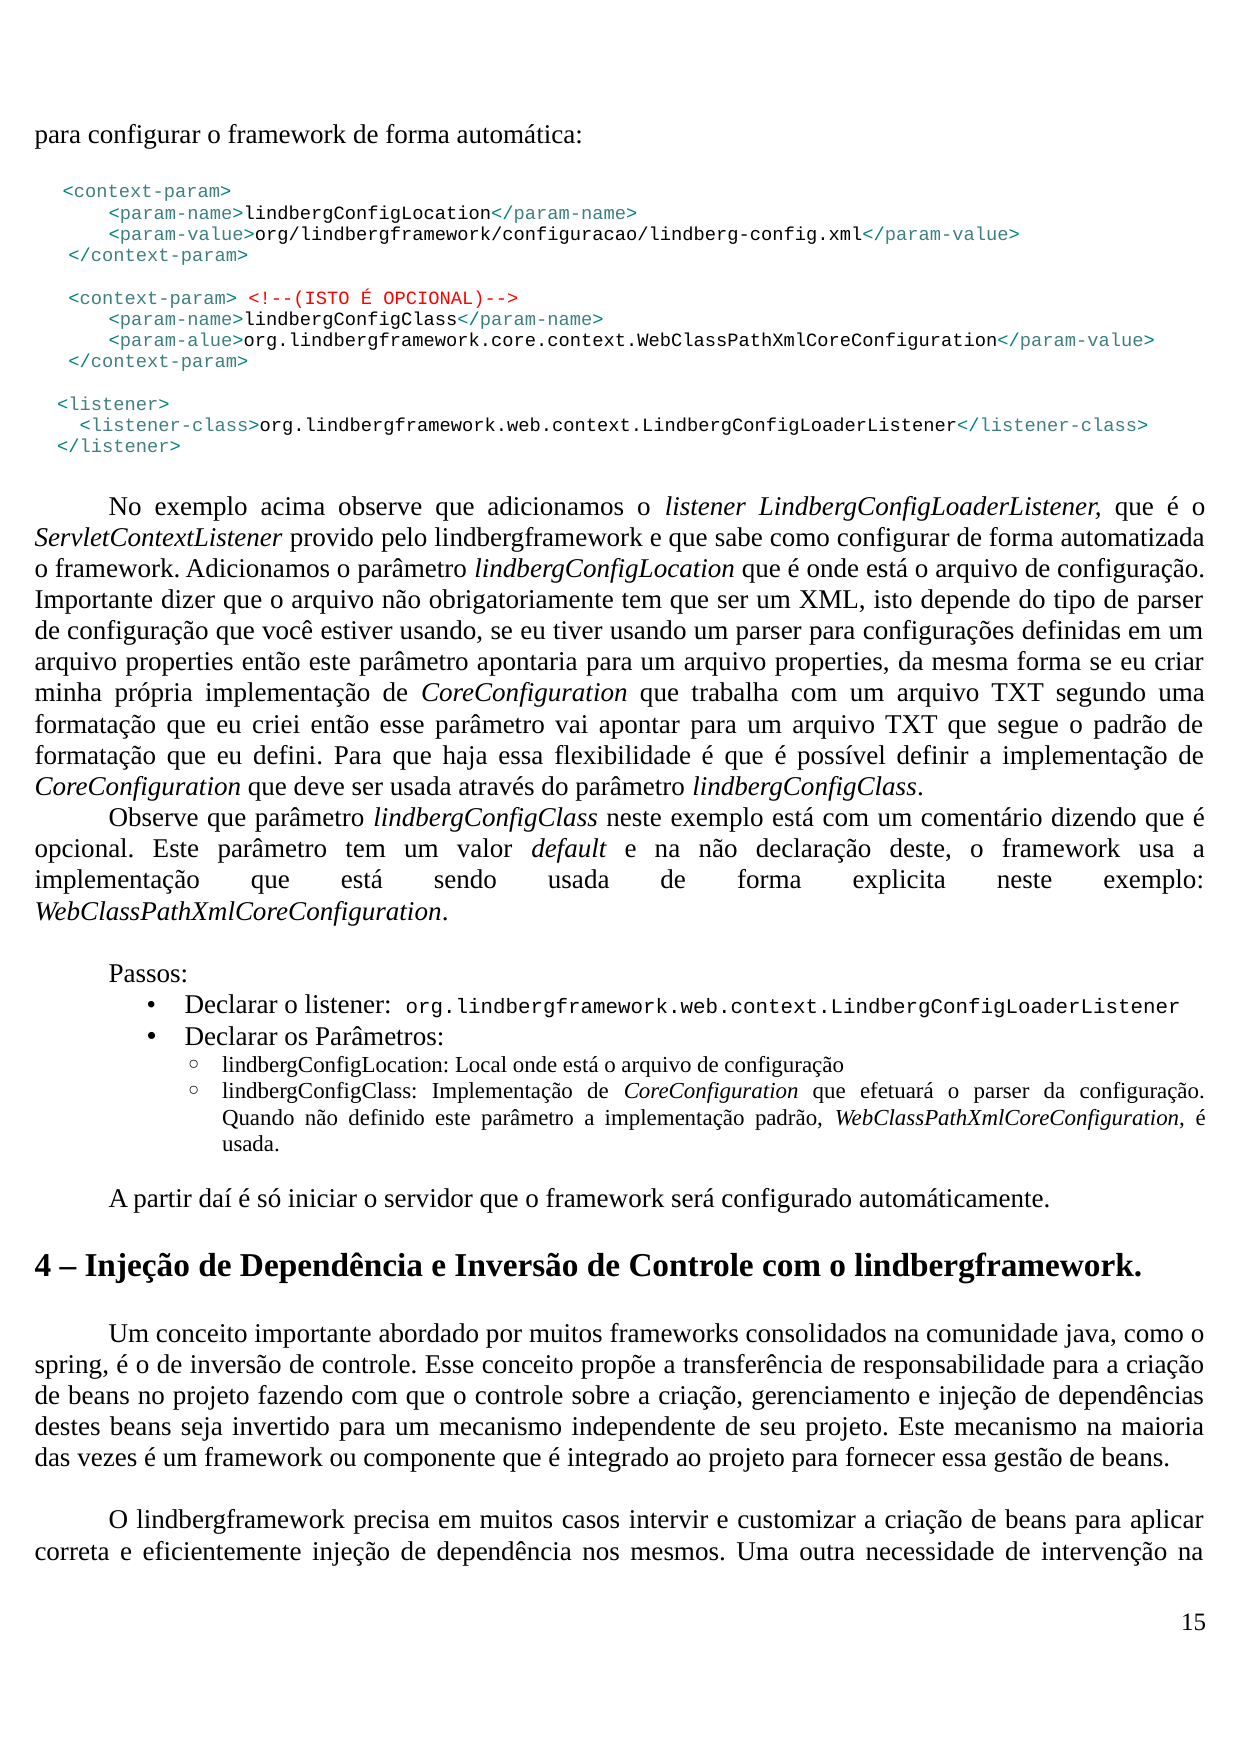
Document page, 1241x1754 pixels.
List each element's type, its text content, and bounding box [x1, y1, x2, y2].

text Observe que parâmetro lindbergConfigClass neste exemplo está com um comentário dizendo que é opcional. Este parâmetro tem um valor default e na não declaração deste, o framework usa a implementação que está sendo usada de forma explicita neste exemplo: WebClassPathXmlCoreConfiguration. [34, 801, 1206, 926]
text O lindbergframework precisa em muitos casos intervir e customizar a criação de beans para aplicar correta e eficientemente injeção de dependência nos mesmos. Uma outra necessidade de intervenção na [34, 1504, 1206, 1566]
text 4 – Injeção de Dependência e Inversão de Controle com o lindbergframework. [34, 1245, 1206, 1283]
text </listener> [34, 437, 1206, 458]
text <param-name>lindbergConfigClass</param-name> [34, 310, 1206, 331]
text No exemplo acima observe que adicionamos o listener LindbergConfigLoaderListener, que é o ServletContextListener provido pelo lindbergframework e que sabe como configurar de forma automatizada o framework. Adicionamos o parâmetro lindbergConfigLocation que é onde está o arquivo de configuração. Importante dizer que o arquivo não obrigatoriamente tem que ser um XML, isto depende do tipo de parser de configuração que você estiver usando, se eu tiver usando um parser para configurações definidas em um arquivo properties então este parâmetro apontaria para um arquivo properties, da mesma forma se eu criar minha própria implementação de CoreConfiguration que trabalha com um arquivo TXT segundo uma formatação que eu criei então esse parâmetro vai apontar para um arquivo TXT que segue o padrão de formatação que eu defini. Para que haja essa flexibilidade é que é possível definir a implementação de CoreConfiguration que deve ser usada através do parâmetro lindbergConfigClass. [34, 490, 1206, 801]
text <param-alue>org.lindbergframework.core.context.WebClassPathXmlCoreConfiguration</param-value> [34, 331, 1206, 352]
text Um conceito importante abordado por muitos frameworks consolidados na comunidade java, como o spring, é o de inversão de controle. Esse conceito propõe a transferência de responsabilidade para a criação de beans no projeto fazendo com que o controle sobre a criação, gerenciamento e injeção de dependências destes beans seja invertido para um mecanismo independente de seu projeto. Este mecanismo na maioria das vezes é um framework ou componente que é integrado ao projeto para fornecer essa gestão de beans. [34, 1317, 1206, 1472]
text </context-param> [34, 352, 1206, 373]
text <listener> [34, 395, 1206, 416]
list Declarar os Parâmetros: [147, 1019, 1206, 1051]
list Declarar o listener: org.lindbergframework.web.context.LindbergConfigLoaderListener [147, 988, 1206, 1019]
text <context-param> <!--(ISTO É OPCIONAL)--> [34, 288, 1206, 310]
text Passos: [34, 957, 1206, 988]
list lindbergConfigClass: Implementação de CoreConfiguration que efetuará o parser da configuração. Quando não definido este parâmetro a implementação padrão, WebClassPathXmlCoreConfiguration, é usada. [184, 1077, 1206, 1156]
text </context-param> [34, 246, 1206, 267]
text A partir daí é só iniciar o servidor que o framework será configurado automáticamente. [34, 1183, 1206, 1214]
list lindbergConfigLocation: Local onde está o arquivo de configuração [184, 1051, 1206, 1077]
text <context-param> [34, 180, 1206, 203]
text para configurar o framework de forma automática: [34, 118, 1206, 149]
text <param-value>org/lindbergframework/configuracao/lindberg-config.xml</param-value> [34, 225, 1206, 246]
text <listener-class>org.lindbergframework.web.context.LindbergConfigLoaderListener</listener-class> [34, 416, 1206, 437]
text <param-name>lindbergConfigLocation</param-name> [34, 203, 1206, 225]
